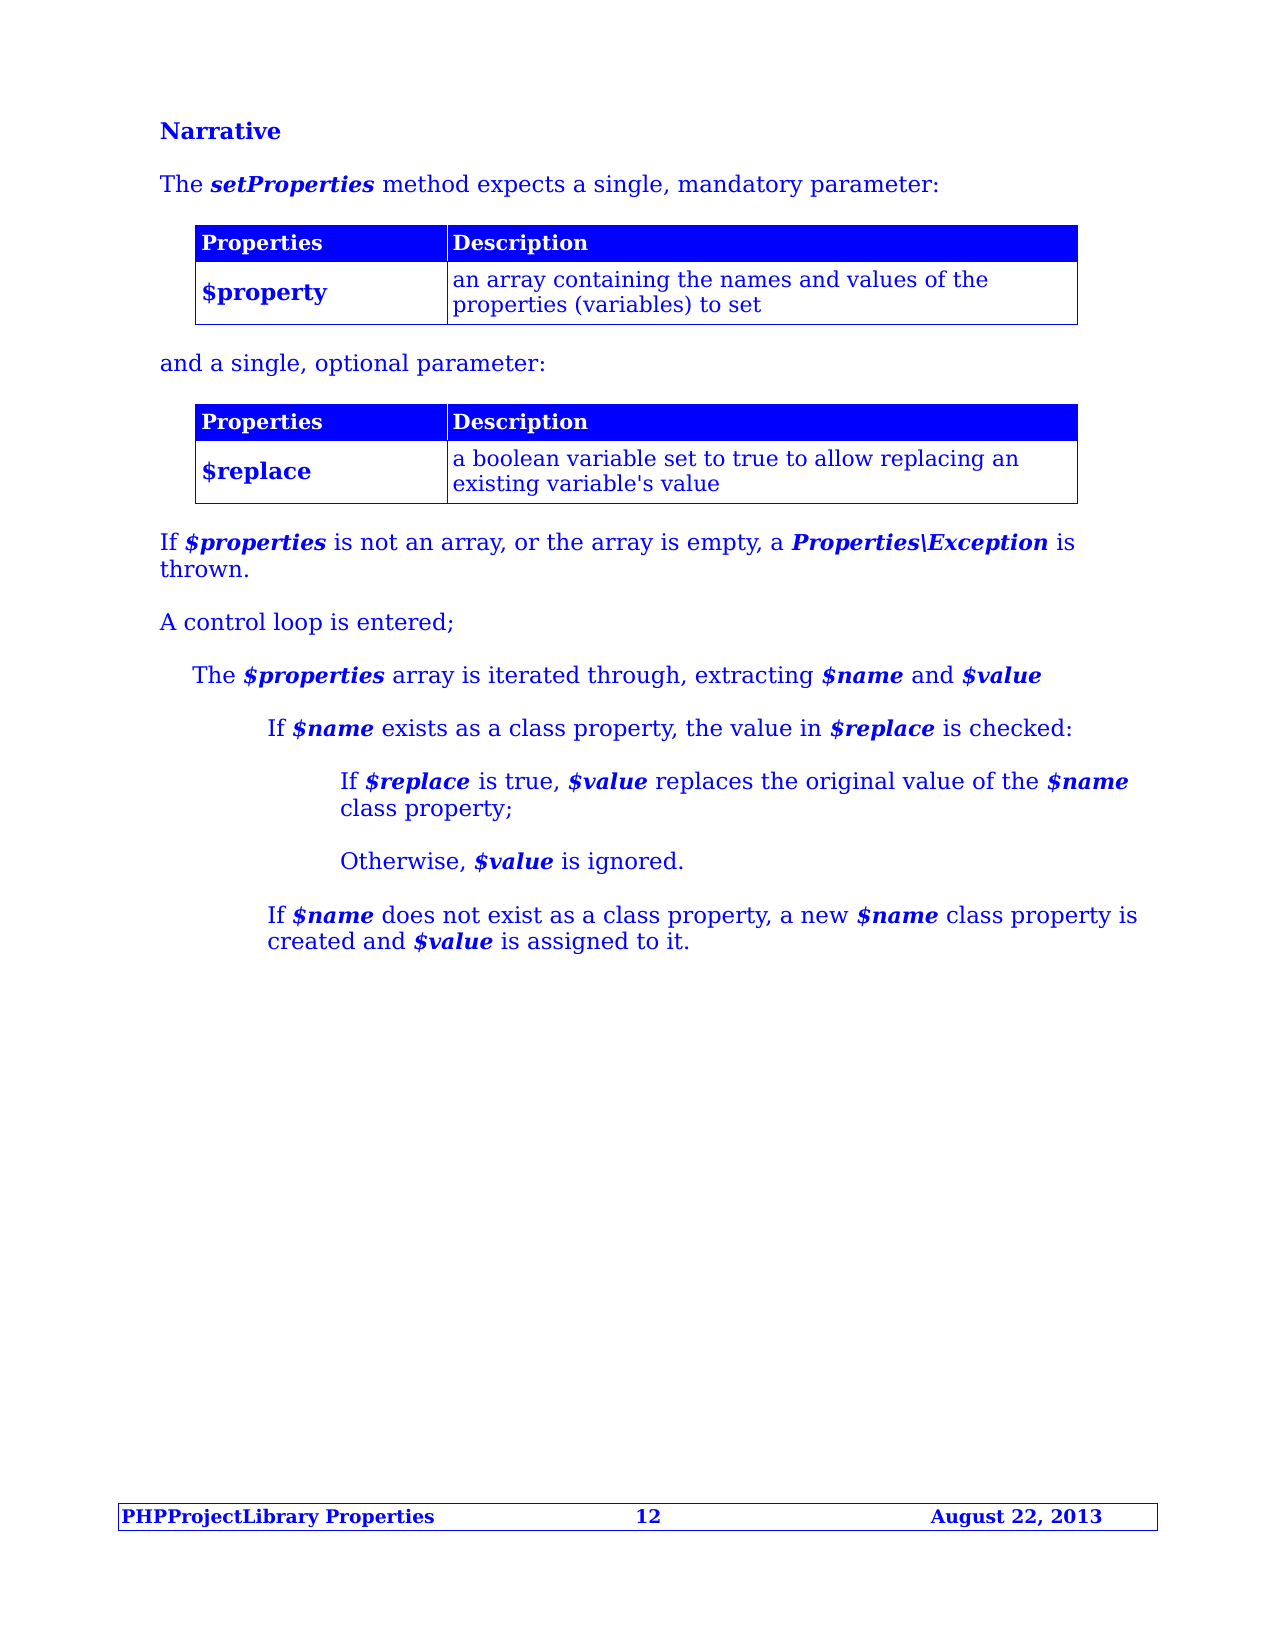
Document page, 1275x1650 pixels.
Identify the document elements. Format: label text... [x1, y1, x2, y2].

table_cell $replace [196, 441, 447, 502]
text If $properties is not an array, or the array is empty, a Properties\Exception is thrown. [159, 529, 1157, 582]
list If $name exists as a class property, the value in $replace is checked: [229, 715, 1157, 742]
table_header Description [448, 405, 1077, 440]
table_cell a boolean variable set to true to allow replacing an existing variable's value [448, 441, 1077, 502]
list If $name does not exist as a class property, a new $name class property is created and $value is assigned to it. [229, 902, 1157, 955]
list Otherwise, $value is ignored. [302, 848, 1157, 875]
text The setProperties method expects a single, mandatory parameter: [159, 172, 1157, 198]
list If $replace is true, $value replaces the original value of the $name class property; [302, 768, 1157, 822]
text The $properties array is iterated through, extracting $name and $value [192, 662, 1157, 689]
text and a single, optional parameter: [159, 350, 1157, 377]
table_header Properties [196, 405, 447, 440]
table_header Properties [196, 226, 447, 261]
text Narrative [159, 118, 1157, 145]
text A control loop is entered; [159, 609, 1157, 636]
table_cell $property [196, 262, 447, 324]
table_header Description [448, 226, 1077, 261]
table_cell an array containing the names and values of the properties (variables) to set [448, 262, 1077, 324]
